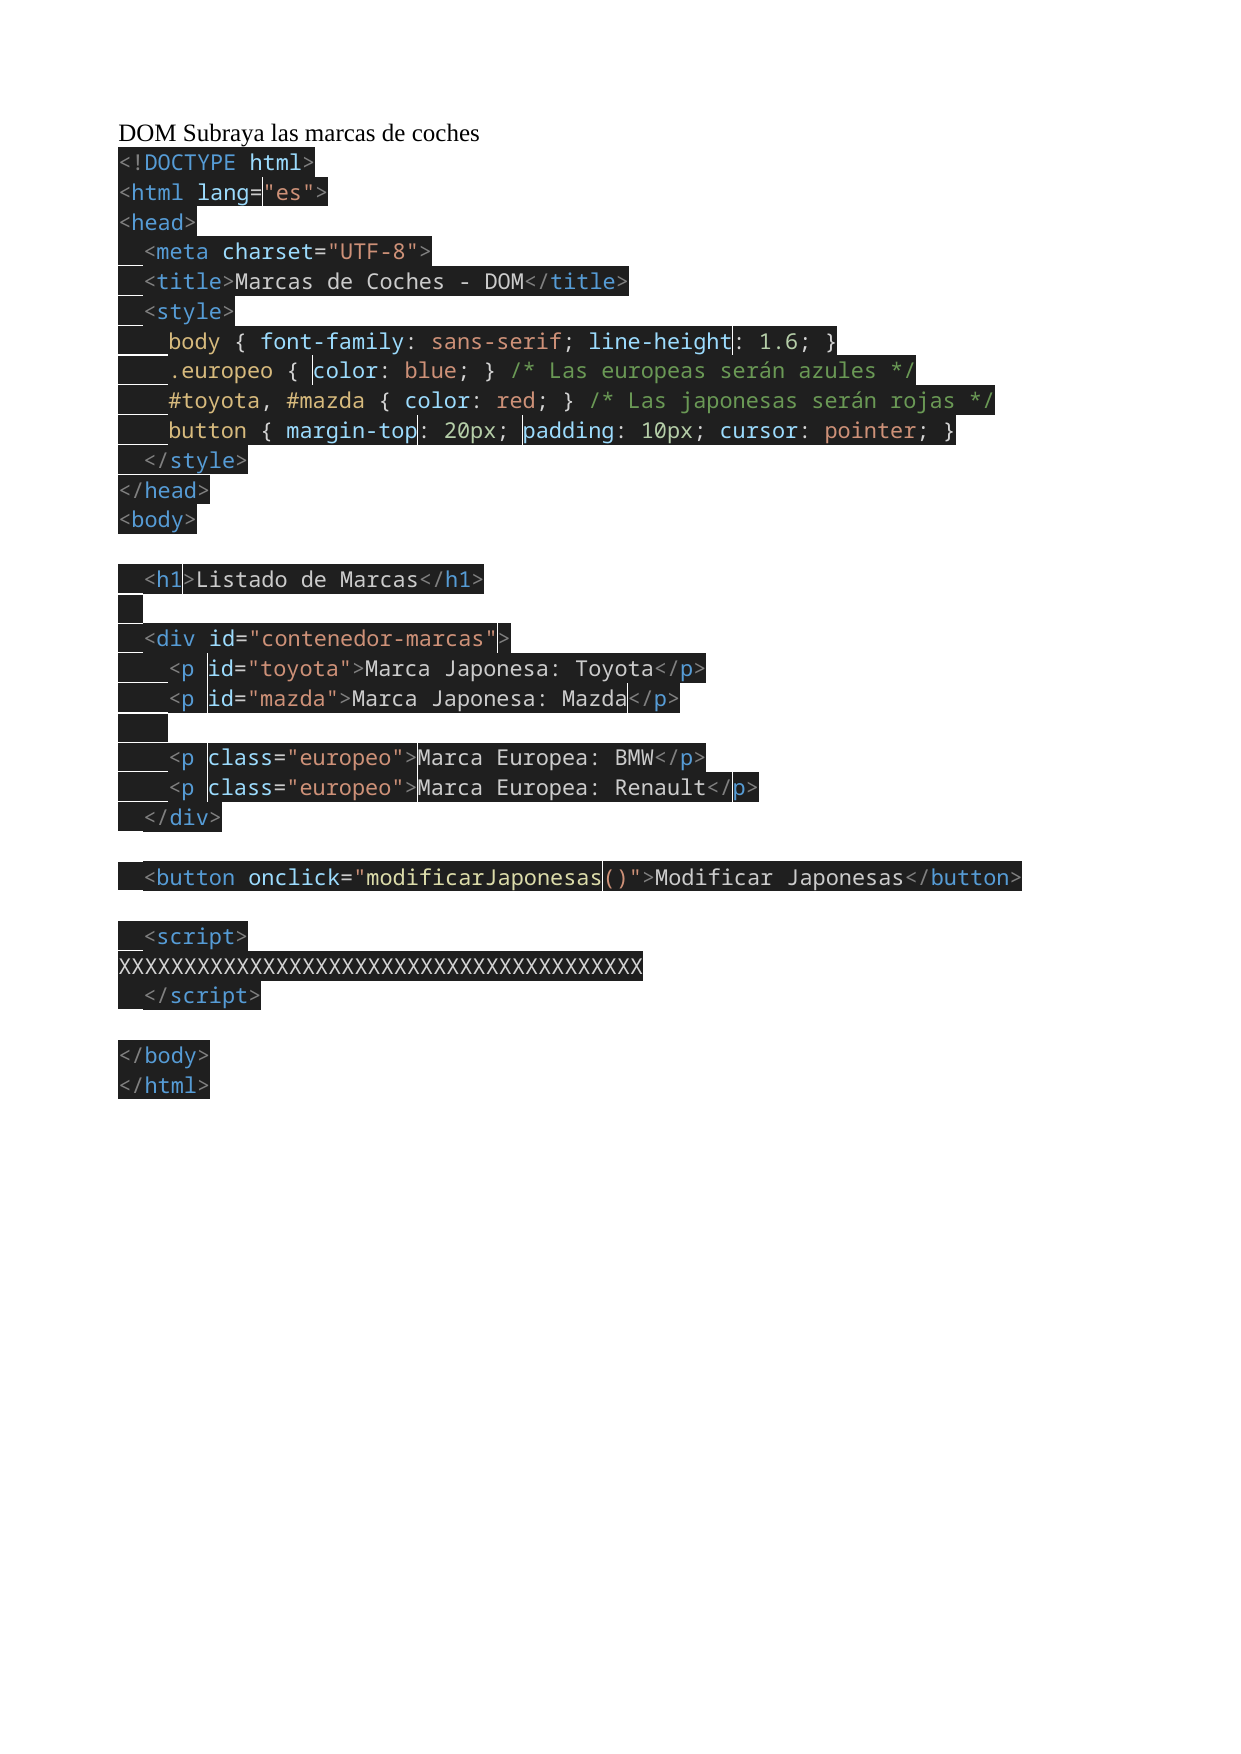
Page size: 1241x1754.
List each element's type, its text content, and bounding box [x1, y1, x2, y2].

text XXXXXXXXXXXXXXXXXXXXXXXXXXXXXXXXXXXXXXXX [118, 951, 1122, 981]
text <p id="mazda">Marca Japonesa: Mazda</p> [118, 683, 1122, 713]
text </body> [118, 1040, 1122, 1070]
text <script> [118, 921, 1122, 951]
text </style> [118, 445, 1122, 474]
text </head> [118, 474, 1122, 504]
text <body> [118, 504, 1122, 534]
text <p class="europeo">Marca Europea: Renault</p> [118, 772, 1122, 802]
text <p id="toyota">Marca Japonesa: Toyota</p> [118, 653, 1122, 683]
text body { font-family: sans-serif; line-height: 1.6; } [118, 326, 1122, 355]
text </html> [118, 1070, 1122, 1099]
text .europeo { color: blue; } /* Las europeas serán azules */ [118, 355, 1122, 385]
text <h1>Listado de Marcas</h1> [118, 564, 1122, 594]
text <head> [118, 206, 1122, 236]
text <title>Marcas de Coches - DOM</title> [118, 266, 1122, 296]
text <button onclick="modificarJaponesas()">Modificar Japonesas</button> [118, 861, 1122, 891]
text </script> [118, 981, 1122, 1010]
text <p class="europeo">Marca Europea: BMW</p> [118, 742, 1122, 772]
text #toyota, #mazda { color: red; } /* Las japonesas serán rojas */ [118, 385, 1122, 415]
text <!DOCTYPE html> [118, 147, 1122, 177]
text <html lang="es"> [118, 177, 1122, 206]
text </div> [118, 802, 1122, 832]
text DOM Subraya las marcas de coches [118, 118, 1122, 147]
text <style> [118, 296, 1122, 326]
text <div id="contenedor-marcas"> [118, 623, 1122, 653]
text <meta charset="UTF-8"> [118, 236, 1122, 266]
text button { margin-top: 20px; padding: 10px; cursor: pointer; } [118, 415, 1122, 445]
